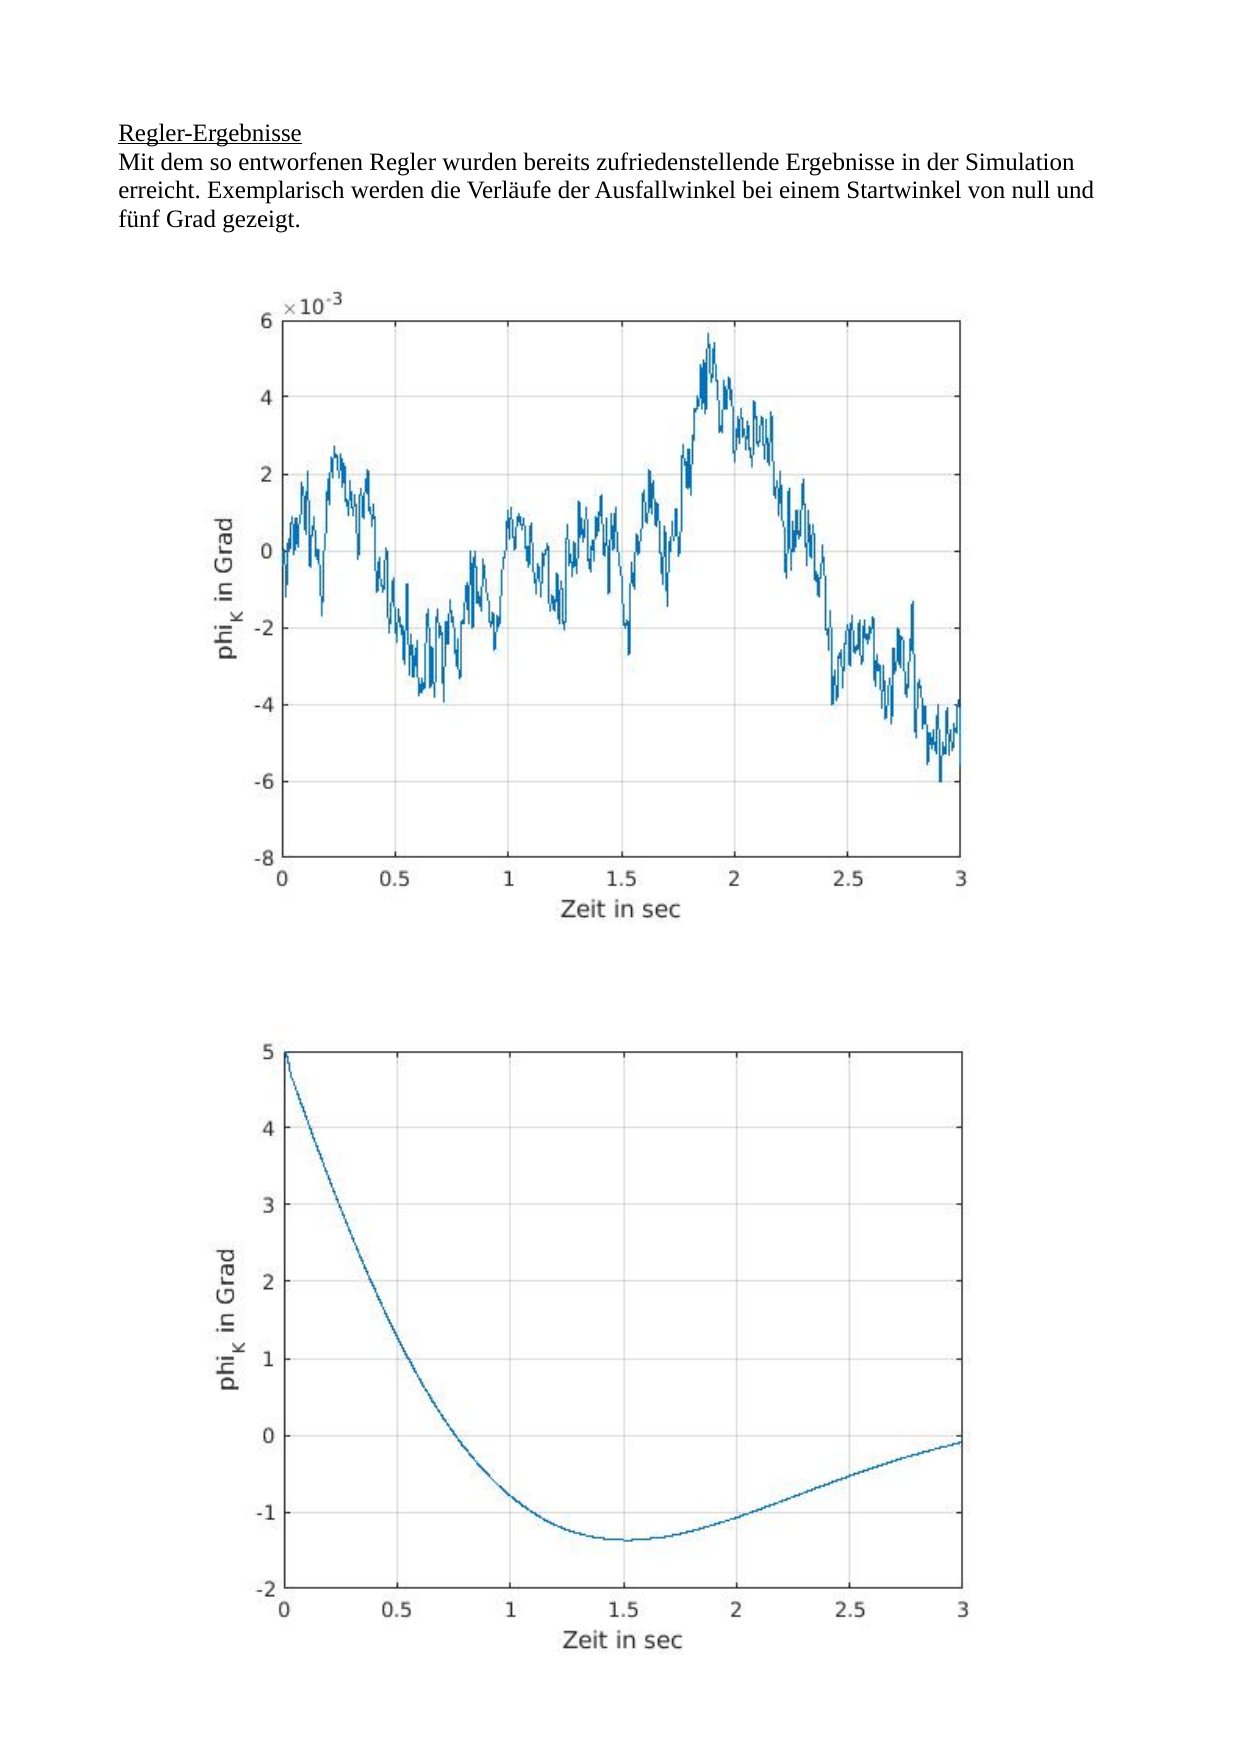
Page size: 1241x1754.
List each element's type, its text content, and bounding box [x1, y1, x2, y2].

text Regler-Ergebnisse [118, 118, 1122, 147]
picture [170, 1004, 1046, 1661]
text Mit dem so entworfenen Regler wurden bereits zufriedenstellende Ergebnisse in der Simulation erreicht. Exemplarisch werden die Verläufe der Ausfallwinkel bei einem Startwinkel von null und fünf Grad gezeigt. [118, 147, 1122, 233]
picture [168, 272, 1044, 930]
